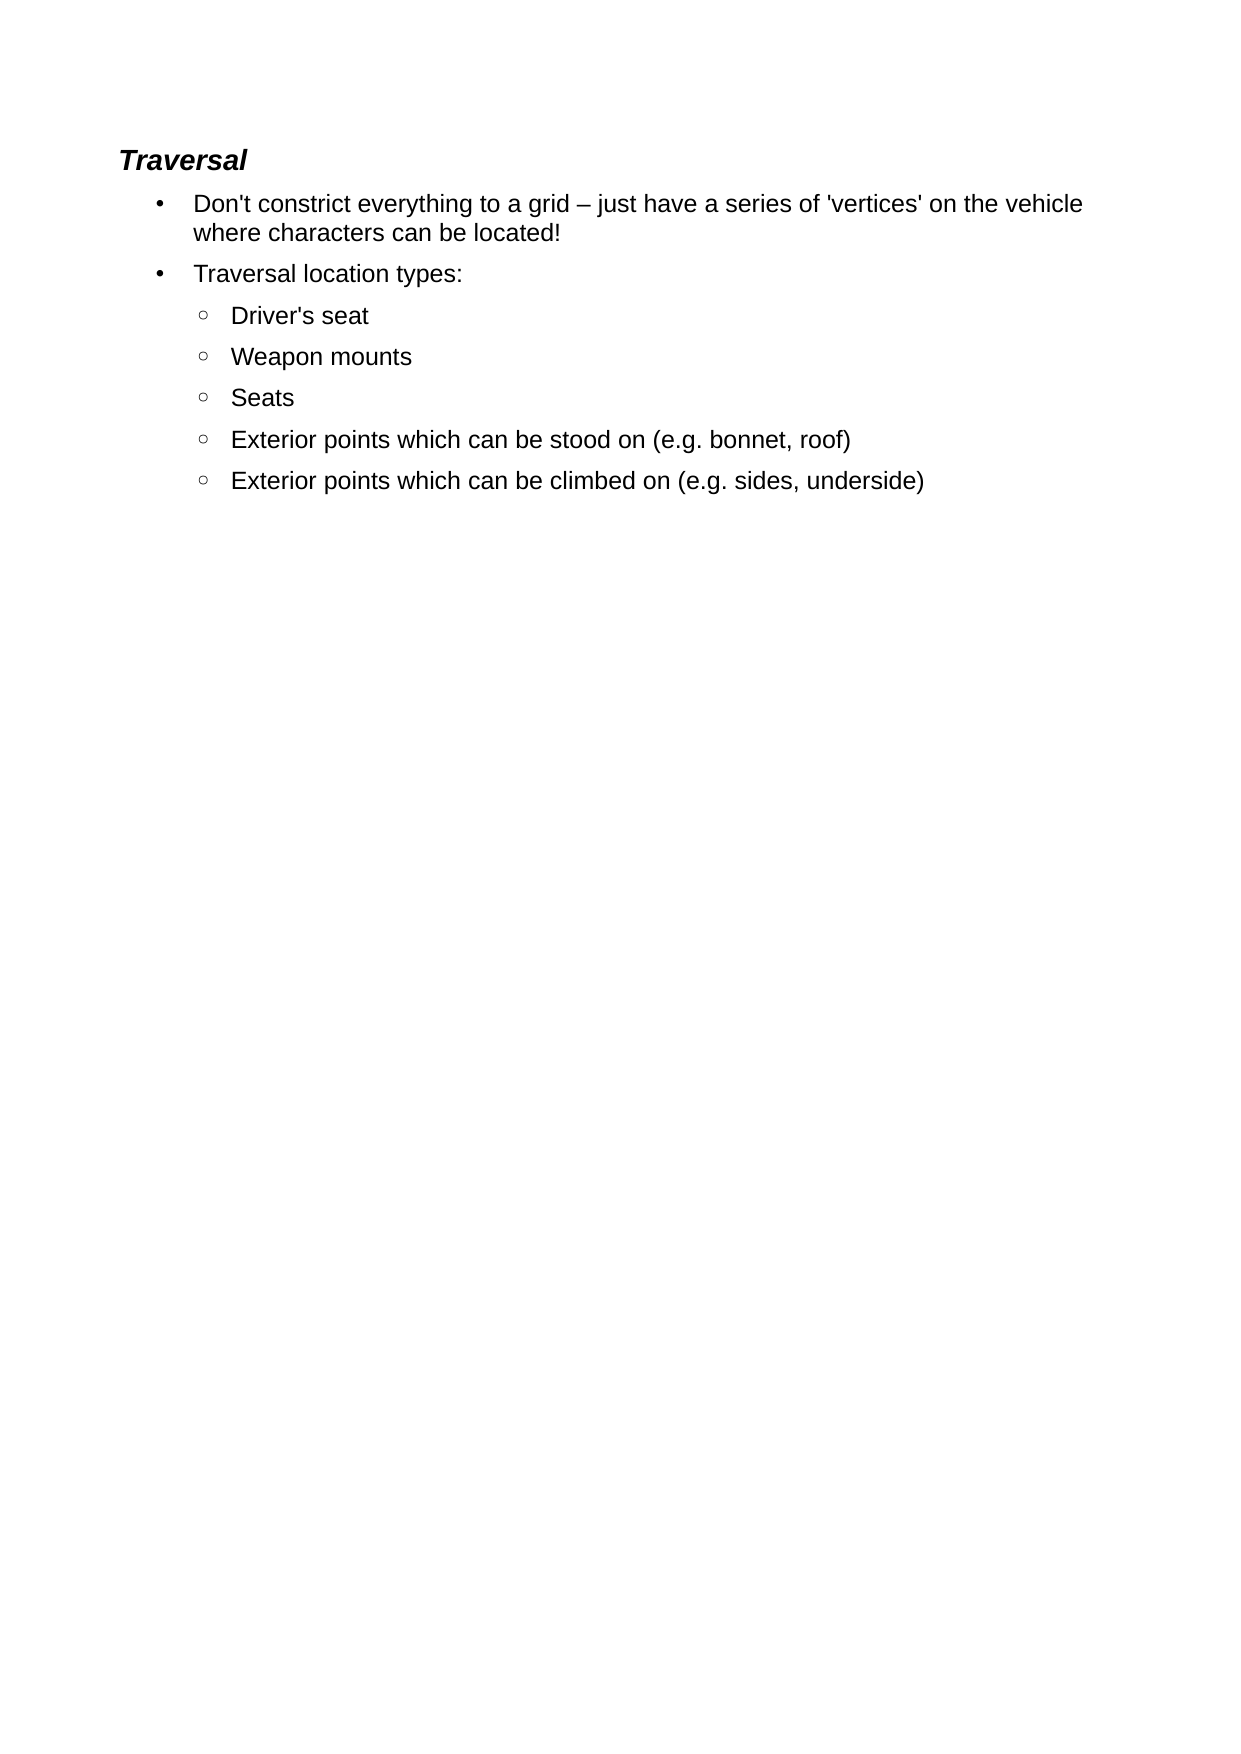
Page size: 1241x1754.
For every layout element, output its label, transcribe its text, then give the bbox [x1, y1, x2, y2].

list Traversal location types: [156, 259, 1122, 288]
list Driver's seat [193, 301, 1122, 329]
list Seats [193, 383, 1122, 412]
list Exterior points which can be climbed on (e.g. sides, underside) [193, 466, 1122, 495]
list Don't constrict everything to a grid – just have a series of 'vertices' on the vehicle where characters can be located! [156, 189, 1122, 247]
list Exterior points which can be stood on (e.g. bonnet, roof) [193, 425, 1122, 453]
list Weapon mounts [193, 342, 1122, 371]
subtitle Traversal [118, 143, 1122, 177]
